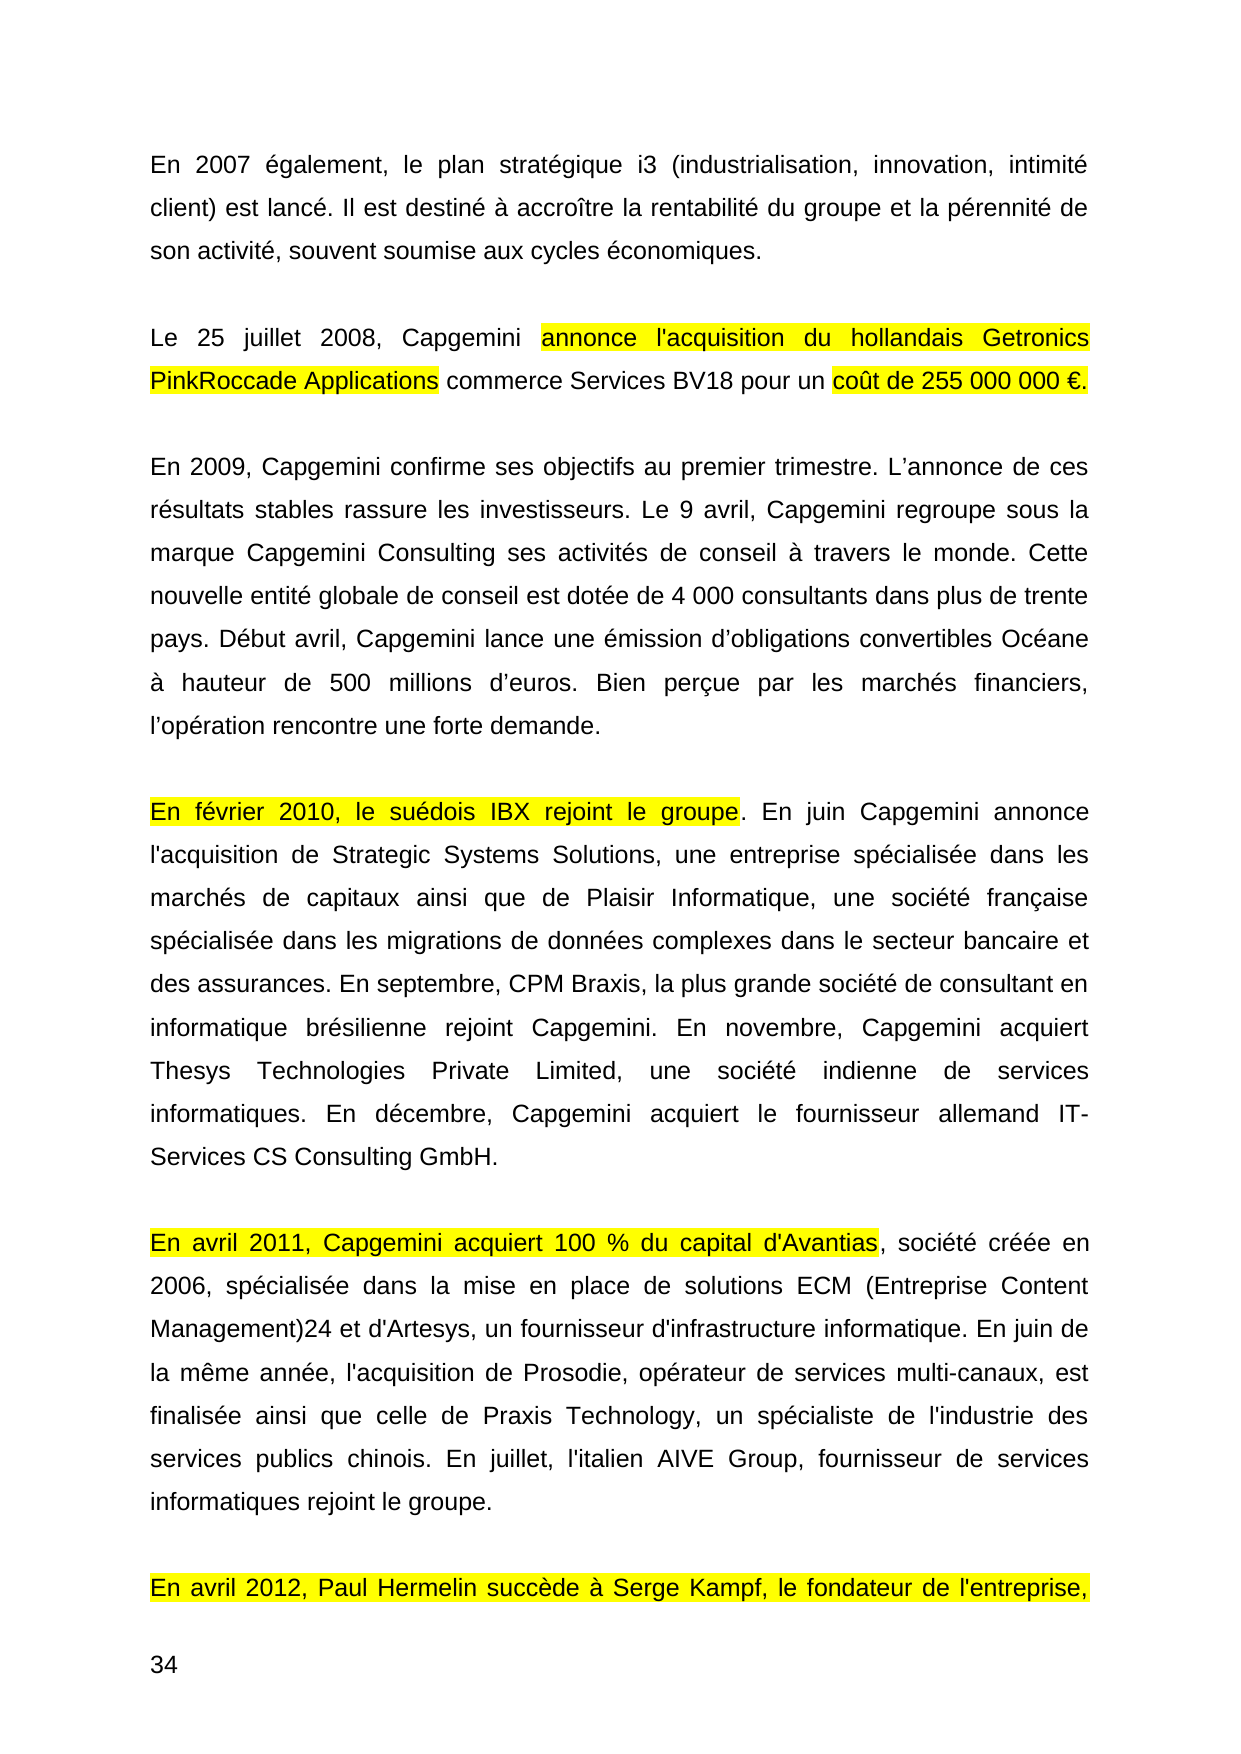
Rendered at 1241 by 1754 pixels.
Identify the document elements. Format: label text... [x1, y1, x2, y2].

text En avril 2011, Capgemini acquiert 100 % du capital d'Avantias, société créée en 2006, spécialisée dans la mise en place de solutions ECM (Entreprise Content Management)24 et d'Artesys, un fournisseur d'infrastructure informatique. En juin de la même année, l'acquisition de Prosodie, opérateur de services multi-canaux, est finalisée ainsi que celle de Praxis Technology, un spécialiste de l'industrie des services publics chinois. En juillet, l'italien AIVE Group, fournisseur de services informatiques rejoint le groupe. [150, 1228, 1090, 1516]
text En février 2010, le suédois IBX rejoint le groupe. En juin Capgemini annonce l'acquisition de Strategic Systems Solutions, une entreprise spécialisée dans les marchés de capitaux ainsi que de Plaisir Informatique, une société française spécialisée dans les migrations de données complexes dans le secteur bancaire et des assurances. En septembre, CPM Braxis, la plus grande société de consultant en informatique brésilienne rejoint Capgemini. En novembre, Capgemini acquiert Thesys Technologies Private Limited, une société indienne de services informatiques. En décembre, Capgemini acquiert le fournisseur allemand IT-Services CS Consulting GmbH. [150, 797, 1090, 1171]
text Le 25 juillet 2008, Capgemini annonce l'acquisition du hollandais Getronics PinkRoccade Applications commerce Services BV18 pour un coût de 255 000 000 €. [150, 322, 1090, 394]
text En 2009, Capgemini confirme ses objectifs au premier trimestre. L’annonce de ces résultats stables rassure les investisseurs. Le 9 avril, Capgemini regroupe sous la marque Capgemini Consulting ses activités de conseil à travers le monde. Cette nouvelle entité globale de conseil est dotée de 4 000 consultants dans plus de trente pays. Début avril, Capgemini lance une émission d’obligations convertibles Océane à hauteur de 500 millions d’euros. Bien perçue par les marchés financiers, l’opération rencontre une forte demande. [150, 452, 1090, 739]
text En avril 2012, Paul Hermelin succède à Serge Kampf, le fondateur de l'entreprise, [150, 1573, 1090, 1602]
text En 2007 également, le plan stratégique i3 (industrialisation, innovation, intimité client) est lancé. Il est destiné à accroître la rentabilité du groupe et la pérennité de son activité, souvent soumise aux cycles économiques. [150, 150, 1090, 265]
